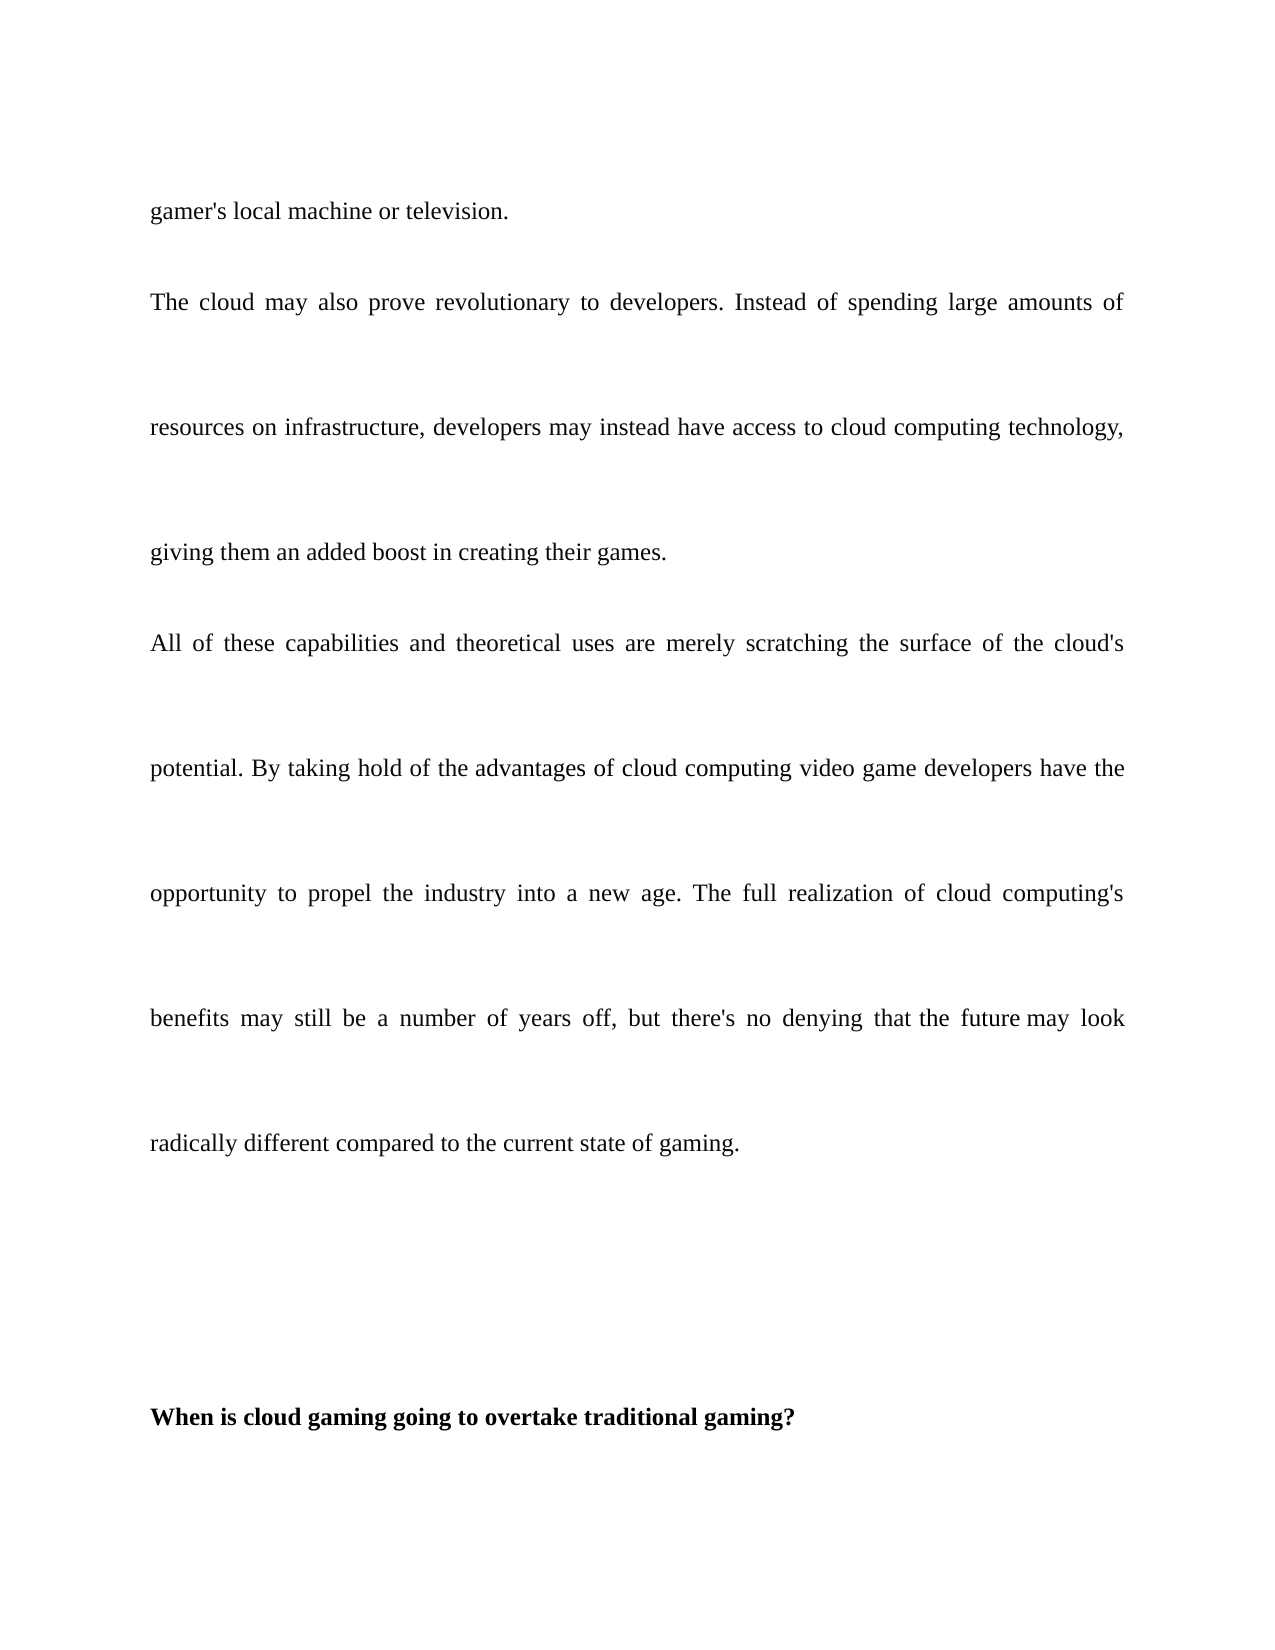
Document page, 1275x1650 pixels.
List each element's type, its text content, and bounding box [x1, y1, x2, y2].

text The cloud may also prove revolutionary to developers. Instead of spending large amounts of resources on infrastructure, developers may instead have access to cloud computing technology, giving them an added boost in creating their games. [150, 260, 1125, 572]
text All of these capabilities and theoretical uses are merely scratching the surface of the cloud's potential. By taking hold of the advantages of cloud computing video game developers have the opportunity to propel the industry into a new age. The full realization of cloud computing's benefits may still be a number of years off, but there's no denying that the future may look radically different compared to the current state of gaming. [150, 601, 1125, 1164]
text gamer's local machine or television. [150, 169, 1125, 231]
text When is cloud gaming going to overtake traditional gaming? [150, 1375, 1125, 1437]
